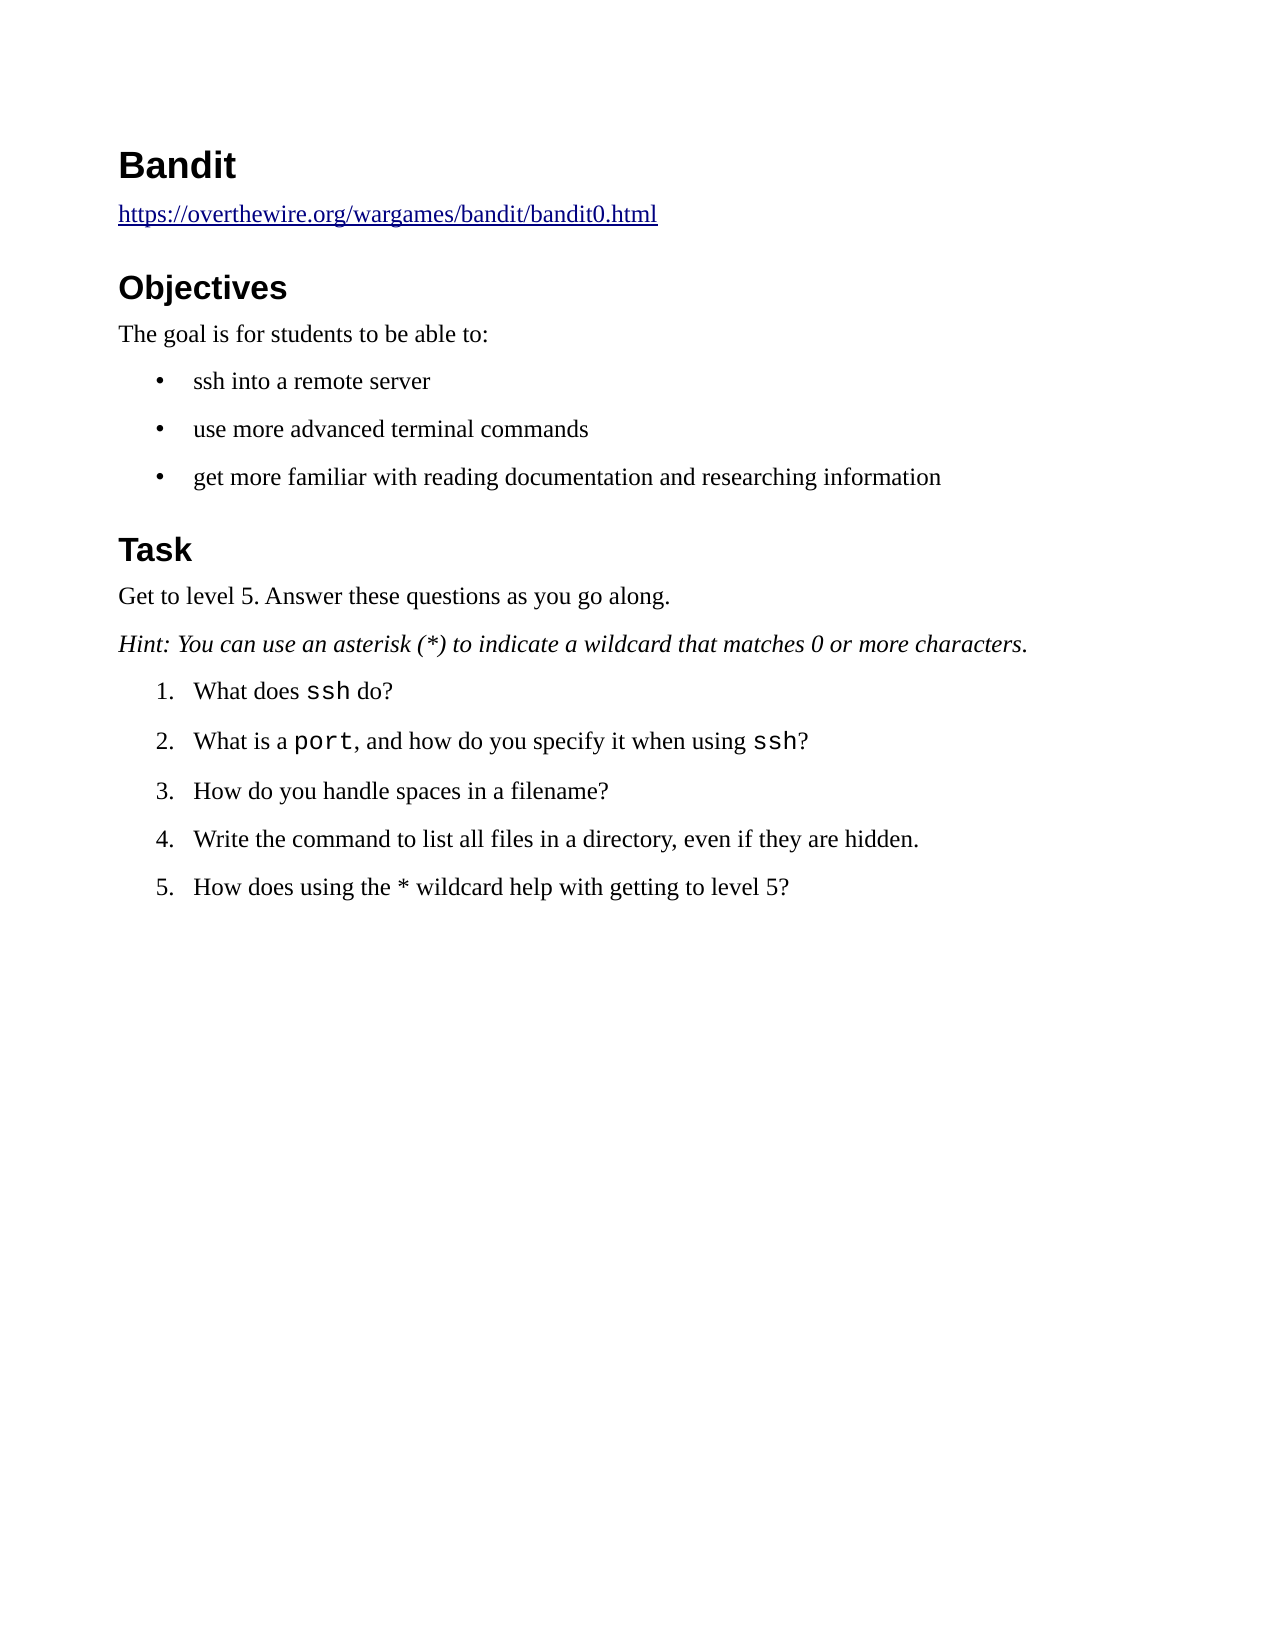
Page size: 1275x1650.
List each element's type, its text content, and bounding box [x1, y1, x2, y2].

text Get to level 5. Answer these questions as you go along. [118, 581, 1157, 610]
list Write the command to list all files in a directory, even if they are hidden. [156, 824, 1157, 853]
list get more familiar with reading documentation and researching information [156, 462, 1157, 490]
subtitle Objectives [118, 268, 1157, 306]
text The goal is for students to be able to: [118, 319, 1157, 348]
list How does using the * wildcard help with getting to level 5? [156, 872, 1157, 900]
list ssh into a remote server [156, 366, 1157, 395]
subtitle Task [118, 530, 1157, 569]
list use more advanced terminal commands [156, 414, 1157, 443]
text https://overthewire.org/wargames/bandit/bandit0.html [118, 199, 1157, 228]
list What is a port, and how do you specify it when using ssh? [156, 726, 1157, 757]
list What does ssh do? [156, 676, 1157, 707]
text Hint: You can use an asterisk (*) to indicate a wildcard that matches 0 or more characters. [118, 629, 1157, 658]
list How do you handle spaces in a filename? [156, 776, 1157, 805]
subtitle Bandit [118, 143, 1157, 187]
